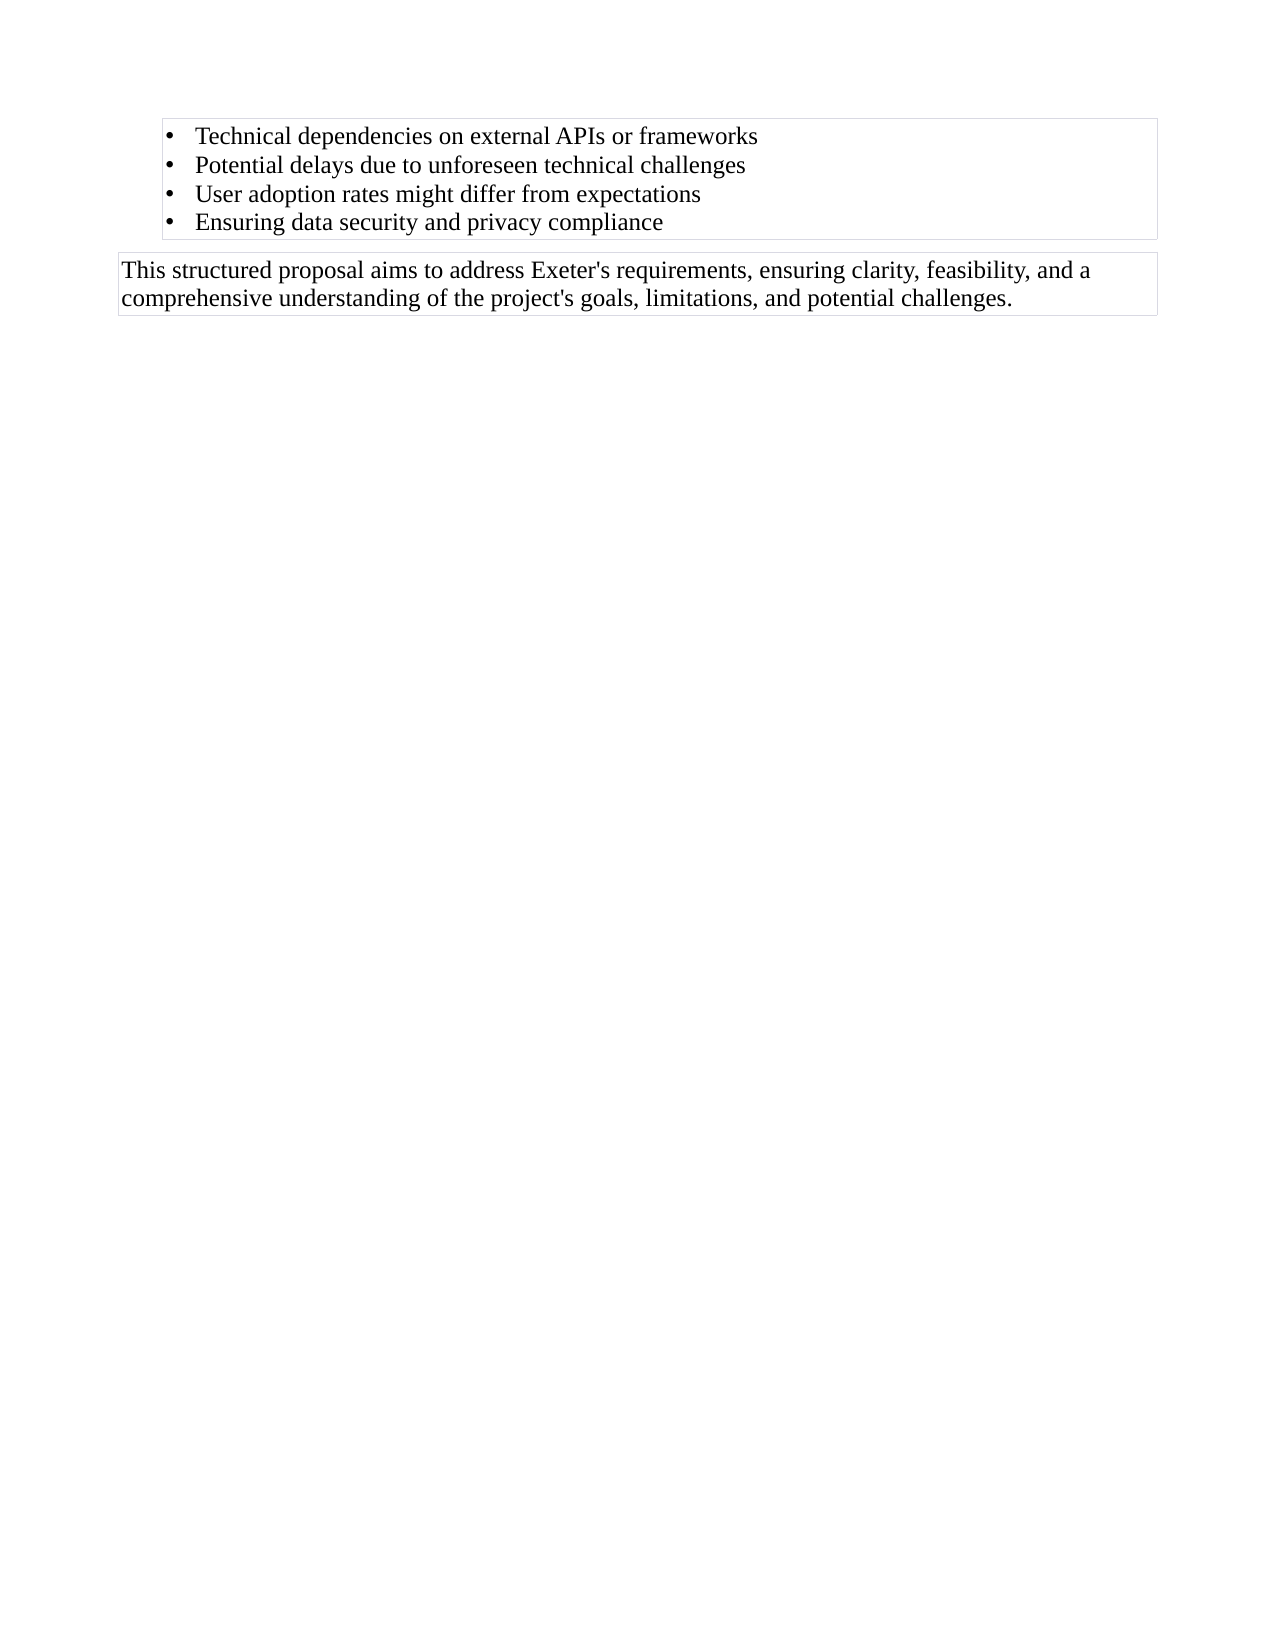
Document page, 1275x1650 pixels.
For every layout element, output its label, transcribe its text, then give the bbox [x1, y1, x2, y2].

list Potential delays due to unforeseen technical challenges [163, 147, 1157, 176]
list User adoption rates might differ from expectations [163, 176, 1157, 204]
list Technical dependencies on external APIs or frameworks [163, 119, 1157, 147]
text This structured proposal aims to address Exeter's requirements, ensuring clarity, feasibility, and a comprehensive understanding of the project's goals, limitations, and potential challenges. [119, 253, 1157, 315]
list Ensuring data security and privacy compliance [163, 204, 1157, 239]
